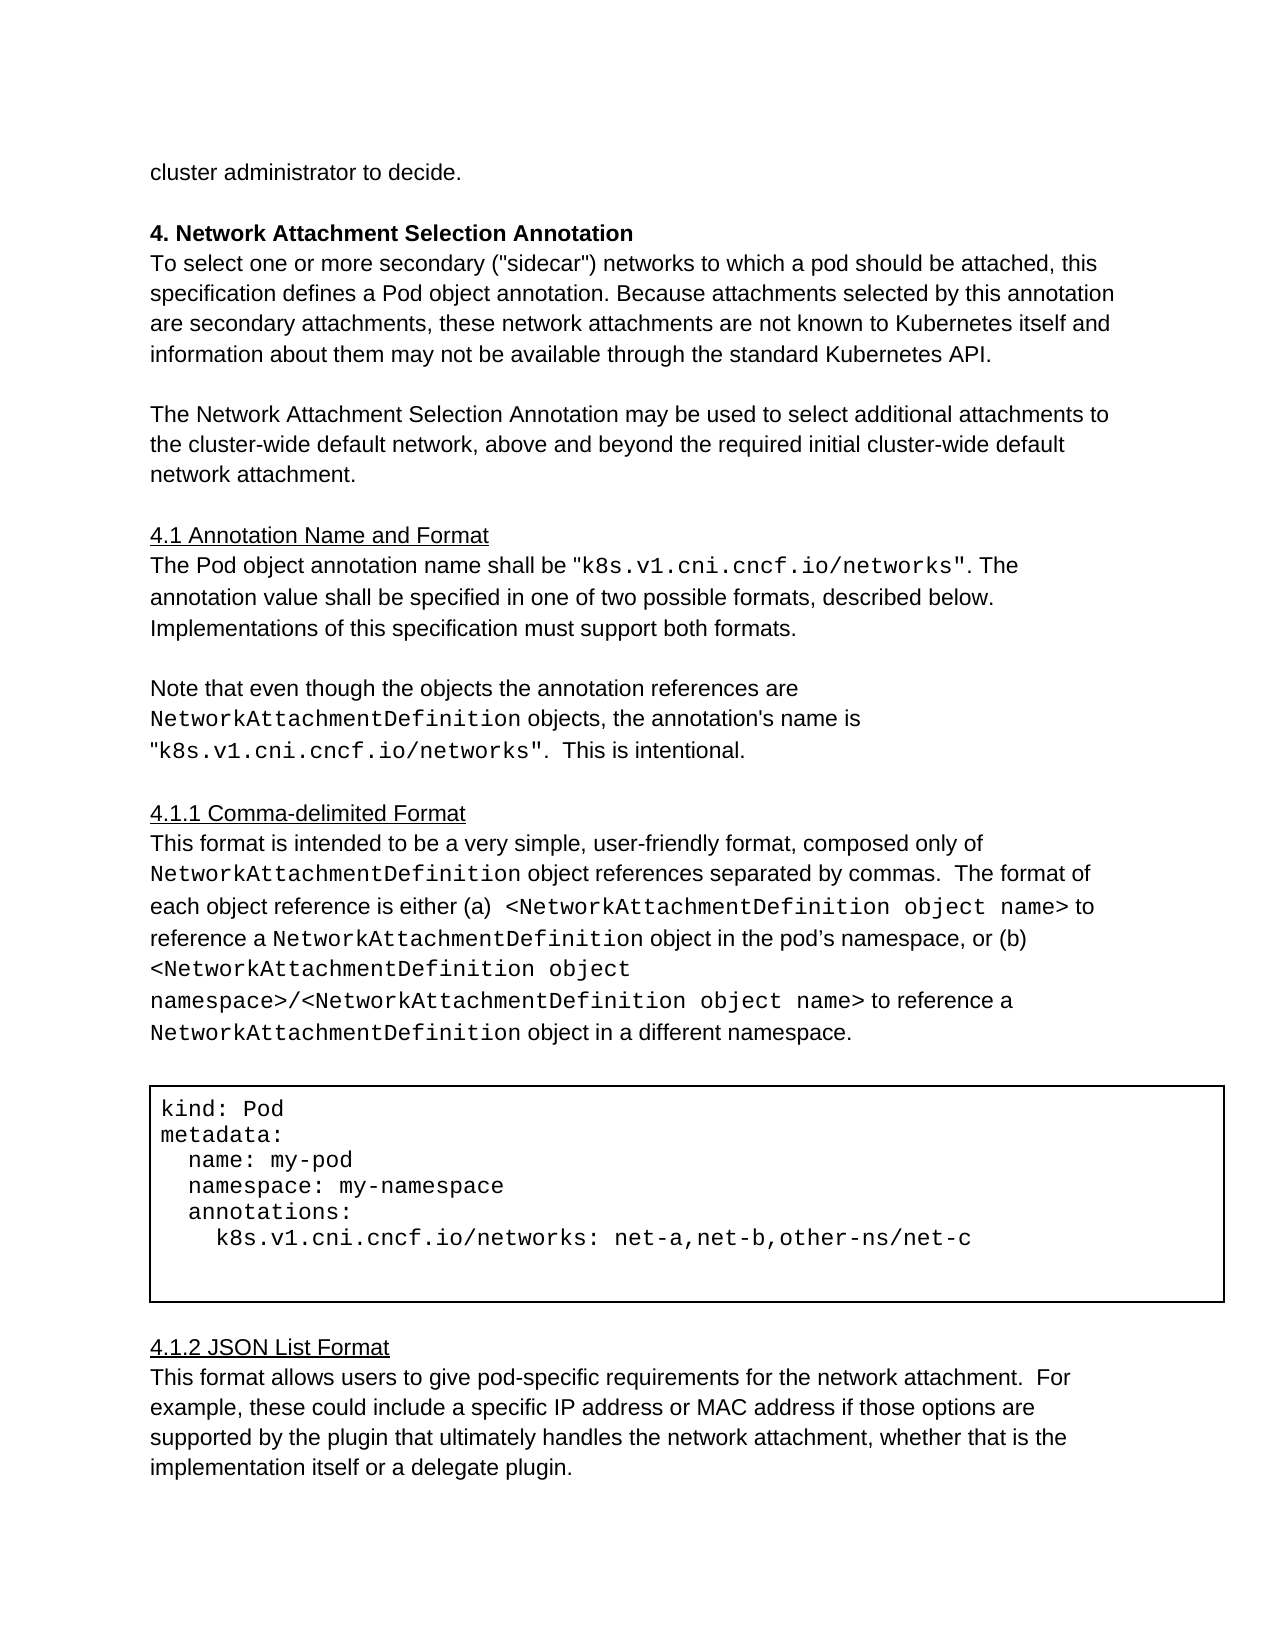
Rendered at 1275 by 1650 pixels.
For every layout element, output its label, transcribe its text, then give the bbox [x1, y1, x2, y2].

text 4.1 Annotation Name and Format [150, 522, 1125, 548]
text 4.1.2 JSON List Format [150, 1333, 1125, 1360]
text 4.1.1 Comma-delimited Format [150, 800, 1125, 826]
text This format is intended to be a very simple, user-friendly format, composed only of NetworkAttachmentDefinition object references separated by commas. The format of each object reference is either (a) <NetworkAttachmentDefinition object name> to reference a NetworkAttachmentDefinition object in the pod’s namespace, or (b) <NetworkAttachmentDefinition object namespace>/<NetworkAttachmentDefinition object name> to reference a NetworkAttachmentDefinition object in a different namespace. [150, 830, 1125, 1047]
text This format allows users to give pod-specific requirements for the network attachment. For example, these could include a specific IP address or MAC address if those options are supported by the plugin that ultimately handles the network attachment, whether that is the implementation itself or a delegate plugin. [150, 1364, 1125, 1481]
table_header kind: Pod metadata: name: my-pod namespace: my-namespace annotations: k8s.v1.cni.cncf.io/networks: net-a,net-b,other-ns/net-c [151, 1087, 1223, 1301]
text The Pod object annotation name shall be "k8s.v1.cni.cncf.io/networks". The annotation value shall be specified in one of two possible formats, described below. Implementations of this specification must support both formats. [150, 552, 1125, 641]
text To select one or more secondary ("sidecar") networks to which a pod should be attached, this specification defines a Pod object annotation. Because attachments selected by this annotation are secondary attachments, these network attachments are not known to Kubernetes itself and information about them may not be available through the standard Kubernetes API. [150, 250, 1125, 367]
text The Network Attachment Selection Annotation may be used to select additional attachments to the cluster-wide default network, above and beyond the required initial cluster-wide default network attachment. [150, 401, 1125, 488]
text 4. Network Attachment Selection Annotation [150, 220, 1125, 246]
text Note that even though the objects the annotation references are NetworkAttachmentDefinition objects, the annotation's name is "k8s.v1.cni.cncf.io/networks". This is intentional. [150, 675, 1125, 766]
text cluster administrator to decide. [150, 159, 1125, 186]
